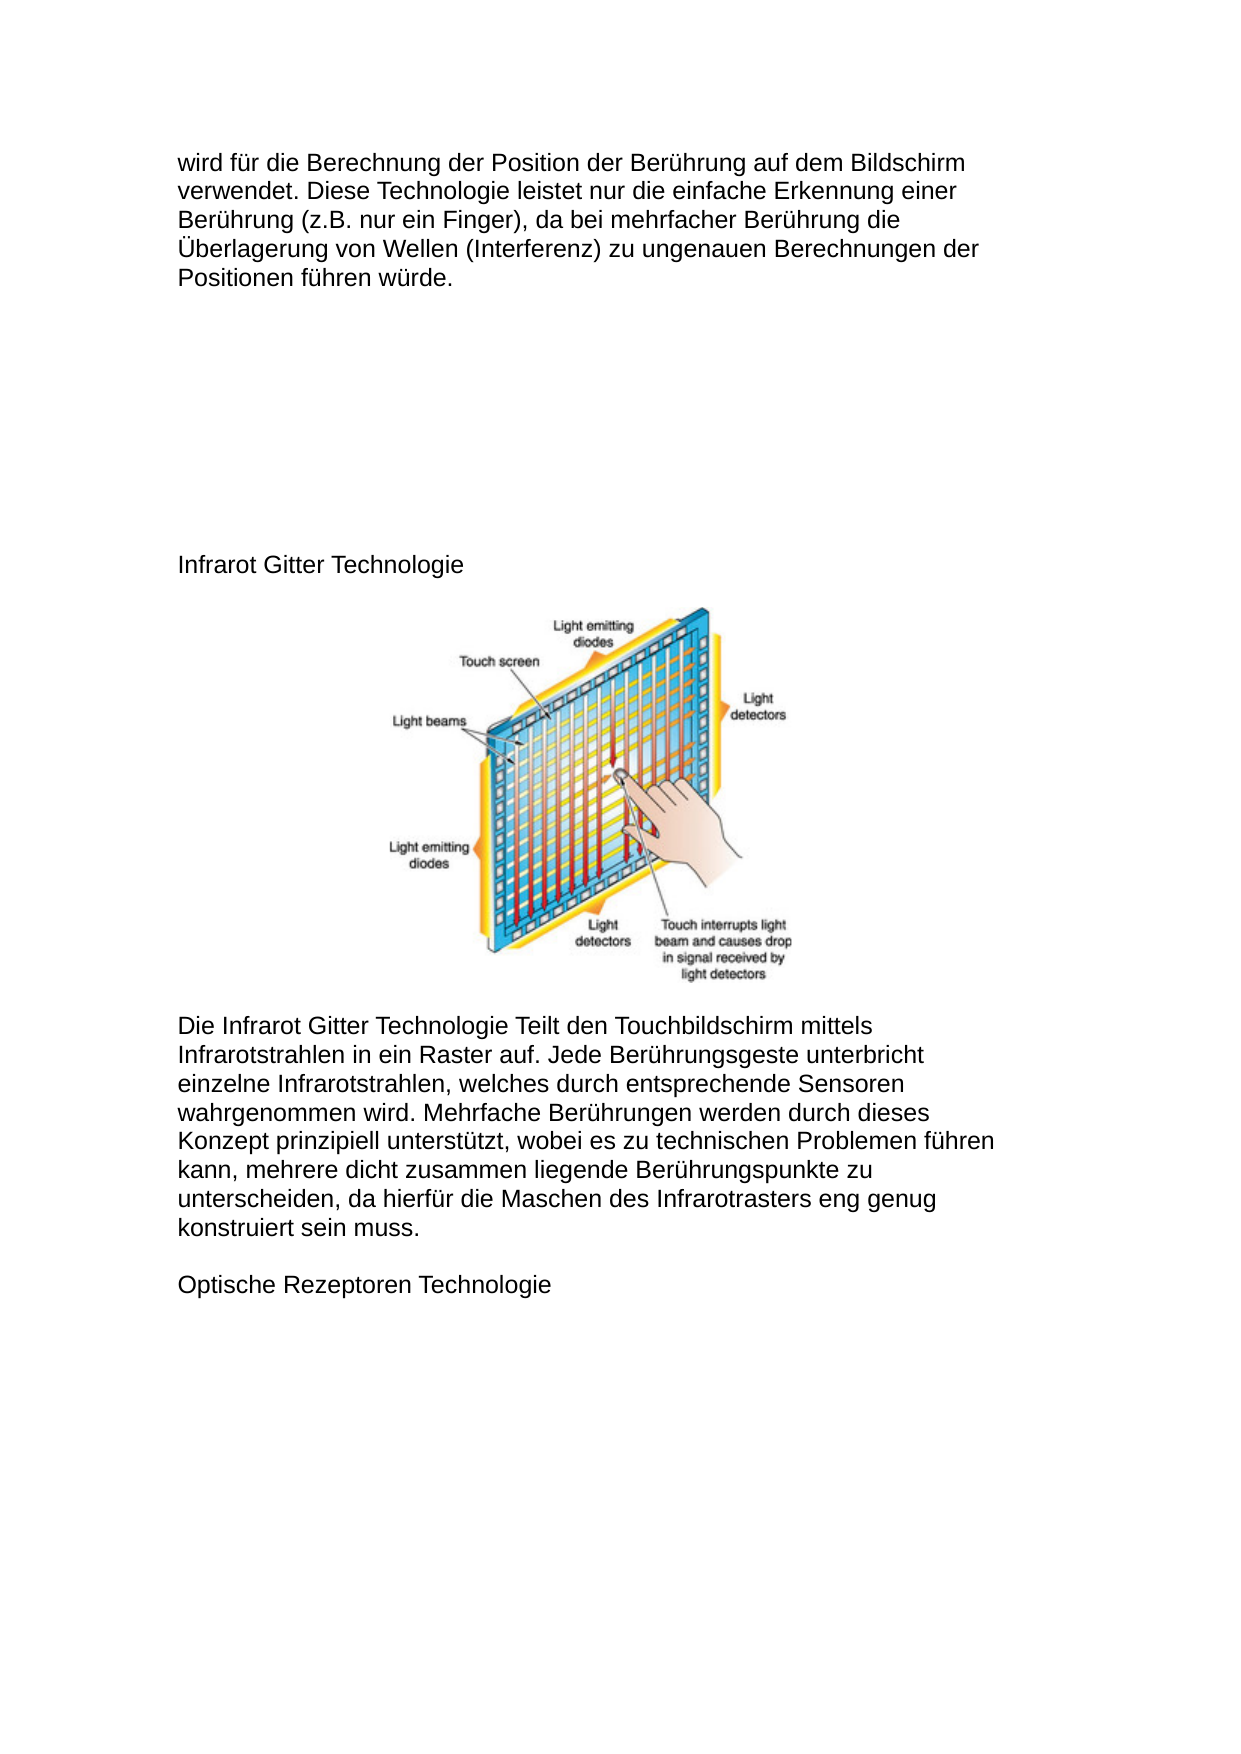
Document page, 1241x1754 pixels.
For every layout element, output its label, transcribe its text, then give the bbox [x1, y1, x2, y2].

text wird für die Berechnung der Position der Berührung auf dem Bildschirm verwendet. Diese Technologie leistet nur die einfache Erkennung einer Berührung (z.B. nur ein Finger), da bei mehrfacher Berührung die Überlagerung von Wellen (Interferenz) zu ungenauen Berechnungen der Positionen führen würde. [177, 148, 1004, 291]
text Die Infrarot Gitter Technologie Teilt den Touchbildschirm mittels Infrarotstrahlen in ein Raster auf. Jede Berührungsgeste unterbricht einzelne Infrarotstrahlen, welches durch entsprechende Sensoren wahrgenommen wird. Mehrfache Berührungen werden durch dieses Konzept prinzipiell unterstützt, wobei es zu technischen Problemen führen kann, mehrere dicht zusammen liegende Berührungspunkte zu unterscheiden, da hierfür die Maschen des Infrarotrasters eng genug konstruiert sein muss. [177, 1011, 1004, 1241]
picture [389, 607, 792, 983]
text Optische Rezeptoren Technologie [177, 1270, 1004, 1299]
text Infrarot Gitter Technologie [177, 550, 1004, 579]
